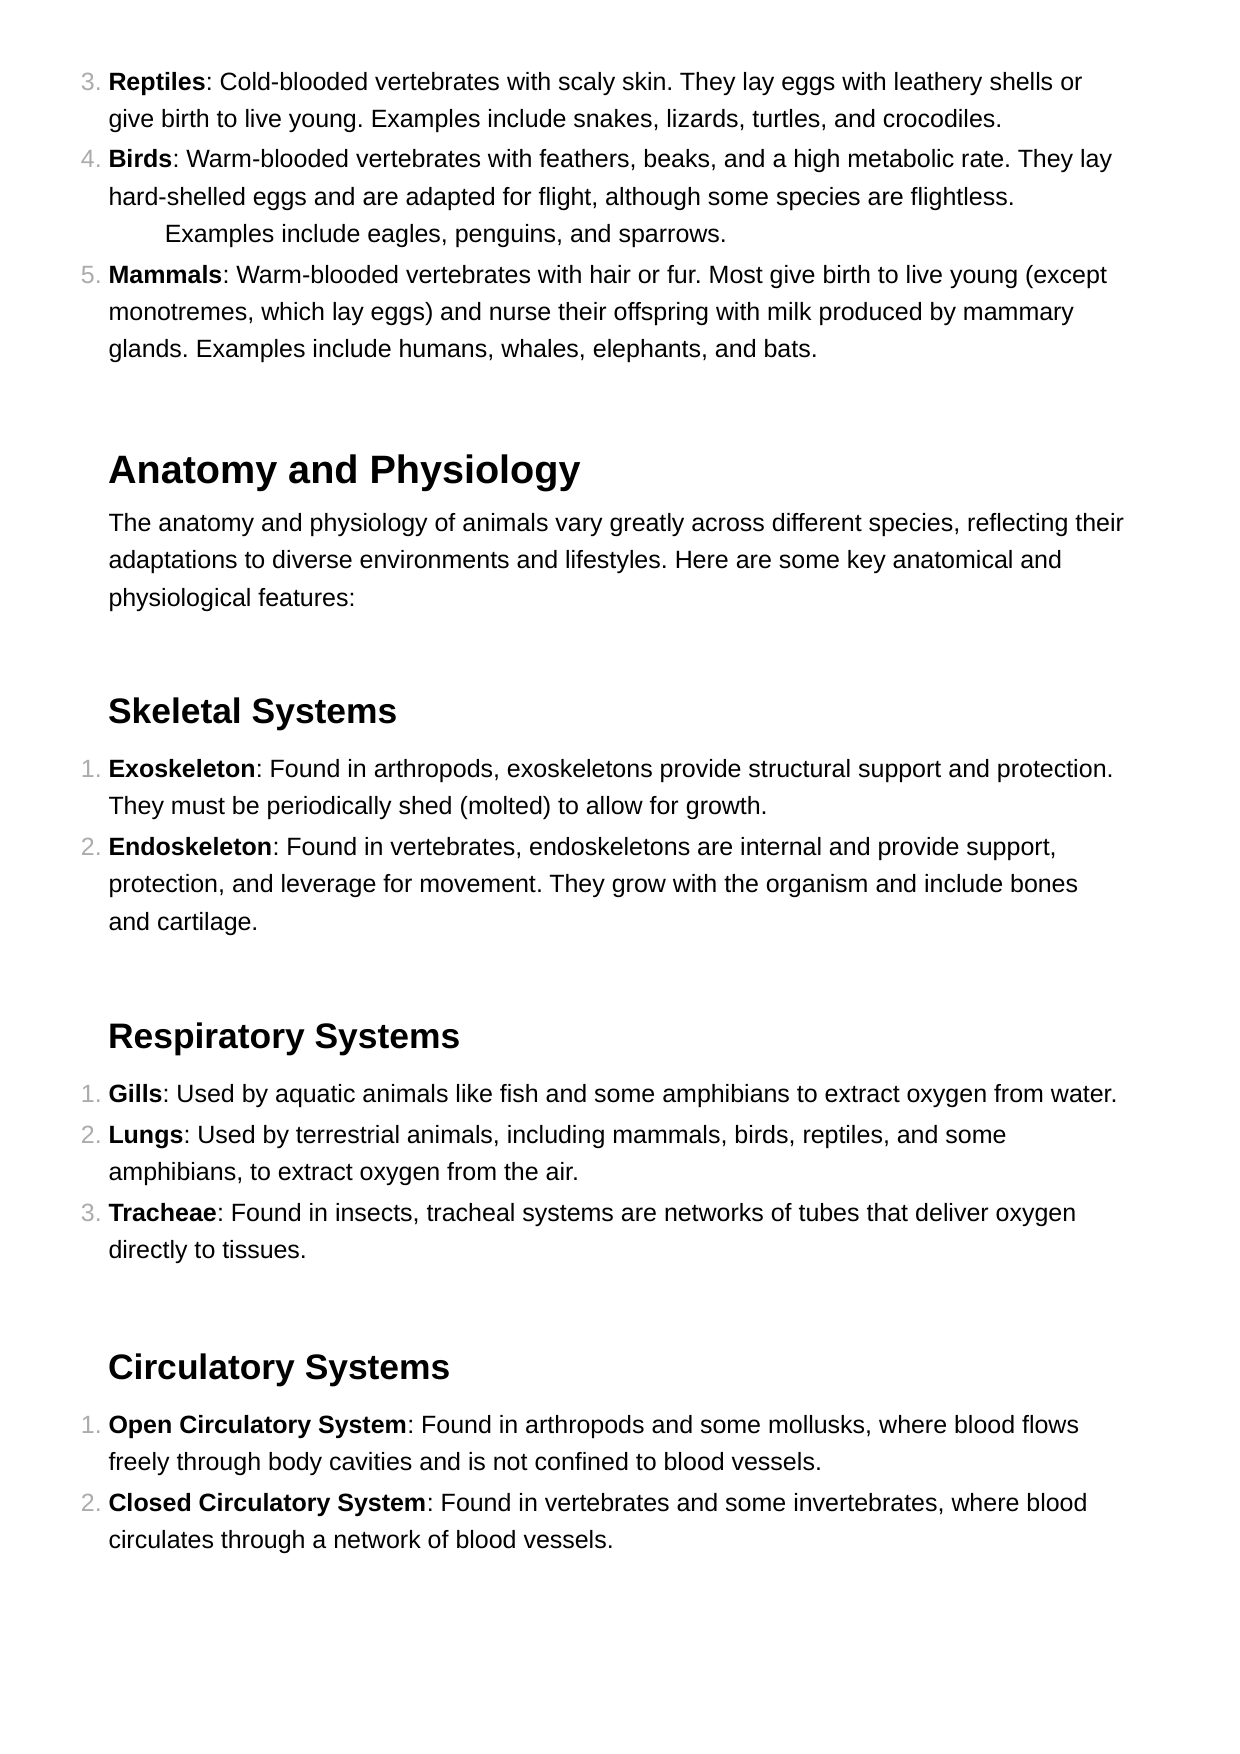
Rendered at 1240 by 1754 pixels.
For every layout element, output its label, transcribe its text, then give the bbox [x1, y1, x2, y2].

list Gills: Used by aquatic animals like fish and some amphibians to extract oxygen from water. [81, 1079, 1127, 1108]
list Lungs: Used by terrestrial animals, including mammals, birds, reptiles, and some amphibians, to extract oxygen from the air. [81, 1120, 1127, 1186]
list Open Circulatory System: Found in arthropods and some mollusks, where blood flows freely through body cavities and is not confined to blood vessels. [81, 1409, 1127, 1476]
list Endoskeleton: Found in vertebrates, endoskeletons are internal and provide support, protection, and leverage for movement. They grow with the organism and include bones and cartilage. [81, 832, 1127, 935]
list Mammals: Warm-blooded vertebrates with hair or fur. Most give birth to live young (except monotremes, which lay eggs) and nurse their offspring with milk produced by mammary glands. Examples include humans, whales, elephants, and bats. [81, 260, 1127, 363]
subtitle Anatomy and Physiology [108, 447, 1133, 492]
list Exoskeleton: Found in arthropods, exoskeletons provide structural support and protection. They must be periodically shed (molted) to allow for growth. [81, 754, 1127, 820]
list Birds: Warm-blooded vertebrates with feathers, beaks, and a high metabolic rate. They lay hard-shelled eggs and are adapted for flight, although some species are flightless. [81, 144, 1127, 210]
list Tracheae: Found in insects, tracheal systems are networks of tubes that deliver oxygen directly to tissues. [81, 1198, 1127, 1264]
subtitle Skeletal Systems [108, 690, 1133, 731]
subtitle Respiratory Systems [108, 1016, 1133, 1056]
text The anatomy and physiology of animals vary greatly across different species, reflecting their adaptations to diverse environments and lifestyles. Here are some key anatomical and physiological features: [108, 508, 1127, 612]
text Examples include eagles, penguins, and sparrows. [164, 219, 1127, 248]
list Closed Circulatory System: Found in vertebrates and some invertebrates, where blood circulates through a network of blood vessels. [81, 1488, 1127, 1554]
subtitle Circulatory Systems [108, 1346, 1133, 1387]
list Reptiles: Cold-blooded vertebrates with scaly skin. They lay eggs with leathery shells or give birth to live young. Examples include snakes, lizards, turtles, and crocodiles. [81, 67, 1127, 133]
